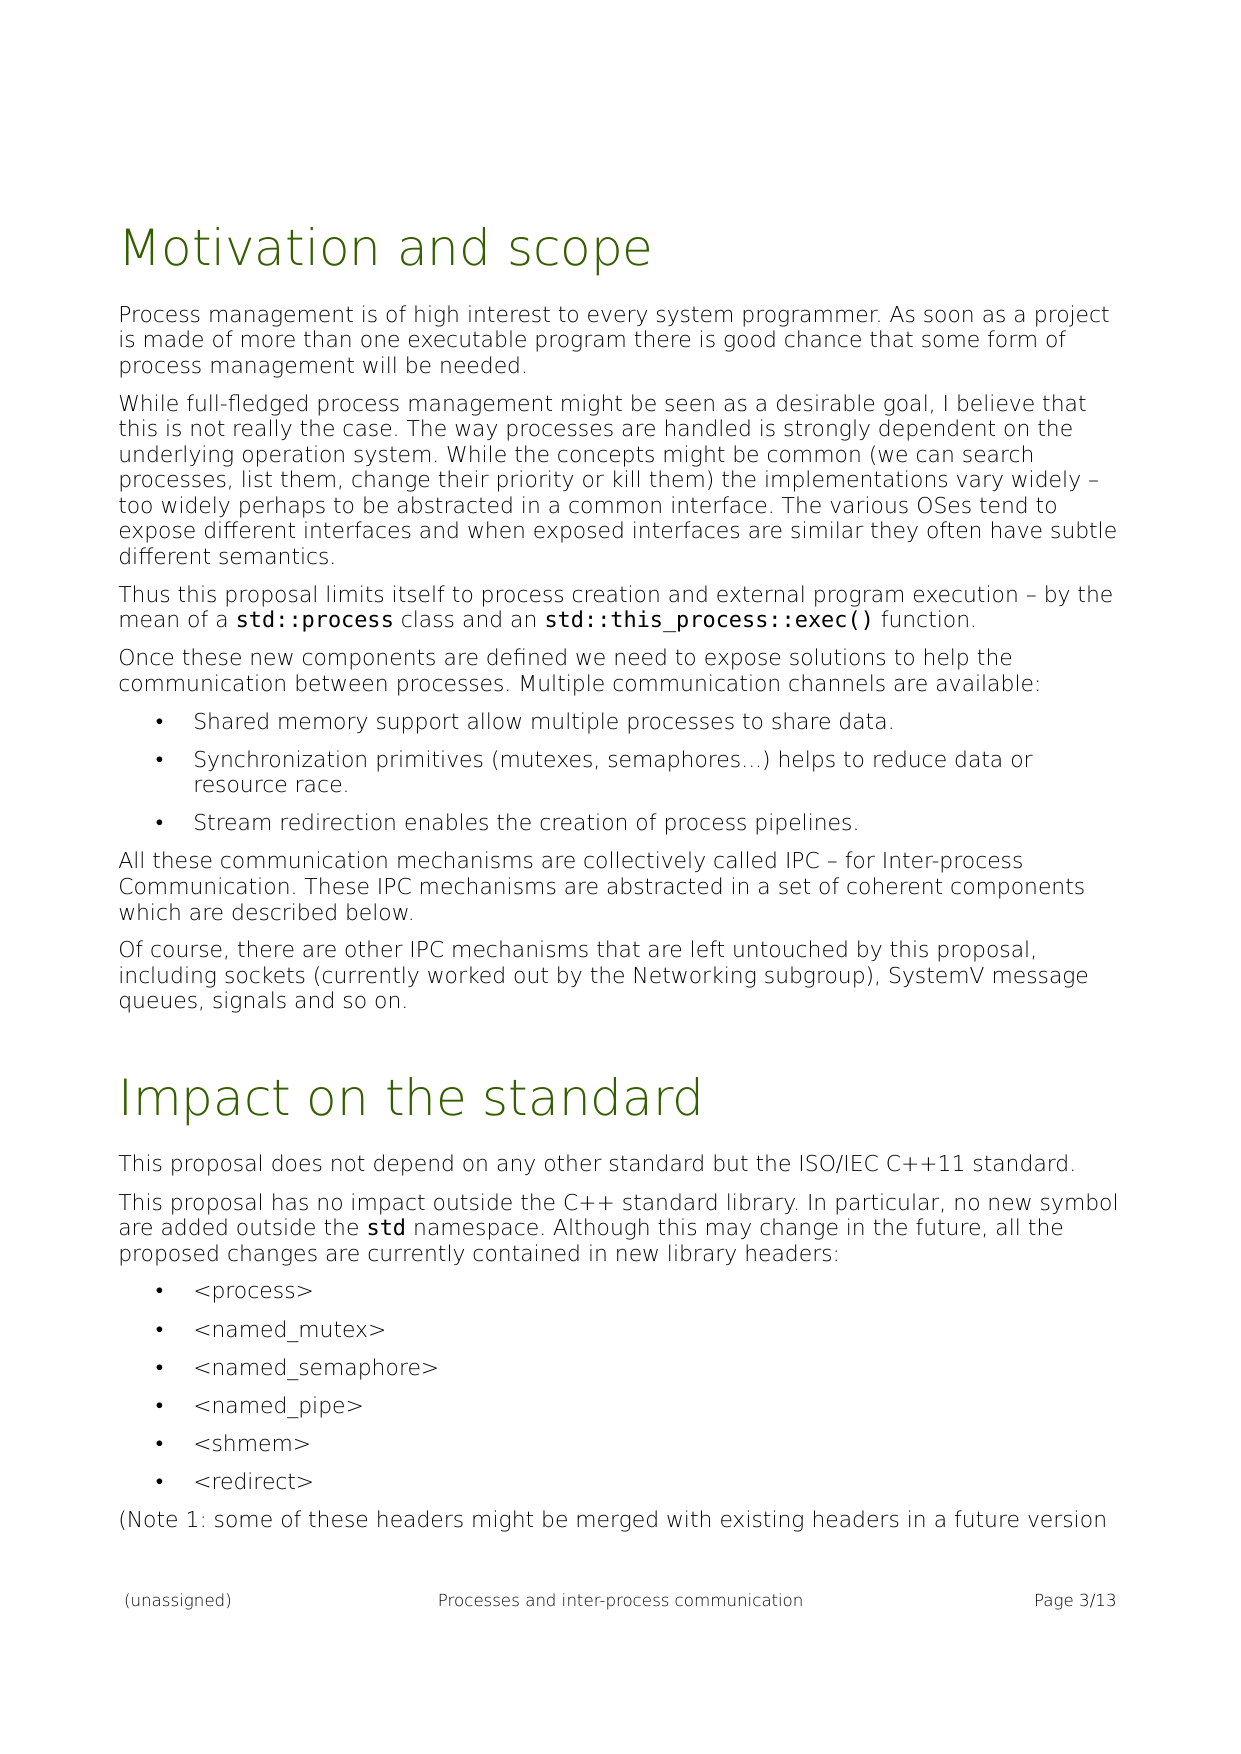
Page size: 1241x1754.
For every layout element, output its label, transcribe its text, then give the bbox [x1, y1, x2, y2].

text (Note 1: some of these headers might be merged with existing headers in a future version [118, 1507, 1122, 1532]
list Stream redirection enables the creation of process pipelines. [156, 811, 1122, 836]
list Synchronization primitives (mutexes, semaphores...) helps to reduce data or resource race. [156, 747, 1122, 798]
list <named_semaphore> [156, 1355, 1122, 1380]
list <redirect> [156, 1469, 1122, 1494]
list <shmem> [156, 1431, 1122, 1456]
subtitle Impact on the standard [118, 1069, 1122, 1127]
text All these communication mechanisms are collectively called IPC – for Inter-process Communication. These IPC mechanisms are abstracted in a set of coherent components which are described below. [118, 848, 1122, 925]
text This proposal does not depend on any other standard but the ISO/IEC C++11 standard. [118, 1152, 1122, 1177]
list <named_mutex> [156, 1317, 1122, 1342]
text Process management is of high interest to every system programmer. As soon as a project is made of more than one executable program there is good chance that some form of process management will be needed. [118, 302, 1122, 378]
text This proposal has no impact outside the C++ standard library. In particular, no new symbol are added outside the std namespace. Although this may change in the future, all the proposed changes are currently contained in new library headers: [118, 1189, 1122, 1266]
text Of course, there are other IPC mechanisms that are left untouched by this proposal, including sockets (currently worked out by the Networking subgroup), SystemV message queues, signals and so on. [118, 938, 1122, 1014]
list Shared memory support allow multiple processes to share data. [156, 709, 1122, 734]
subtitle Motivation and scope [118, 219, 1122, 277]
list <named_pipe> [156, 1393, 1122, 1418]
text Once these new components are defined we need to expose solutions to help the communication between processes. Multiple communication channels are available: [118, 645, 1122, 696]
text While full-fledged process management might be seen as a desirable goal, I believe that this is not really the case. The way processes are handled is strongly dependent on the underlying operation system. While the concepts might be common (we can search processes, list them, change their priority or kill them) the implementations vary widely – too widely perhaps to be abstracted in a common interface. The various OSes tend to expose different interfaces and when exposed interfaces are similar they often have subtle different semantics. [118, 391, 1122, 569]
text Thus this proposal limits itself to process creation and external program execution – by the mean of a std::process class and an std::this_process::exec() function. [118, 582, 1122, 633]
list <process> [156, 1279, 1122, 1304]
